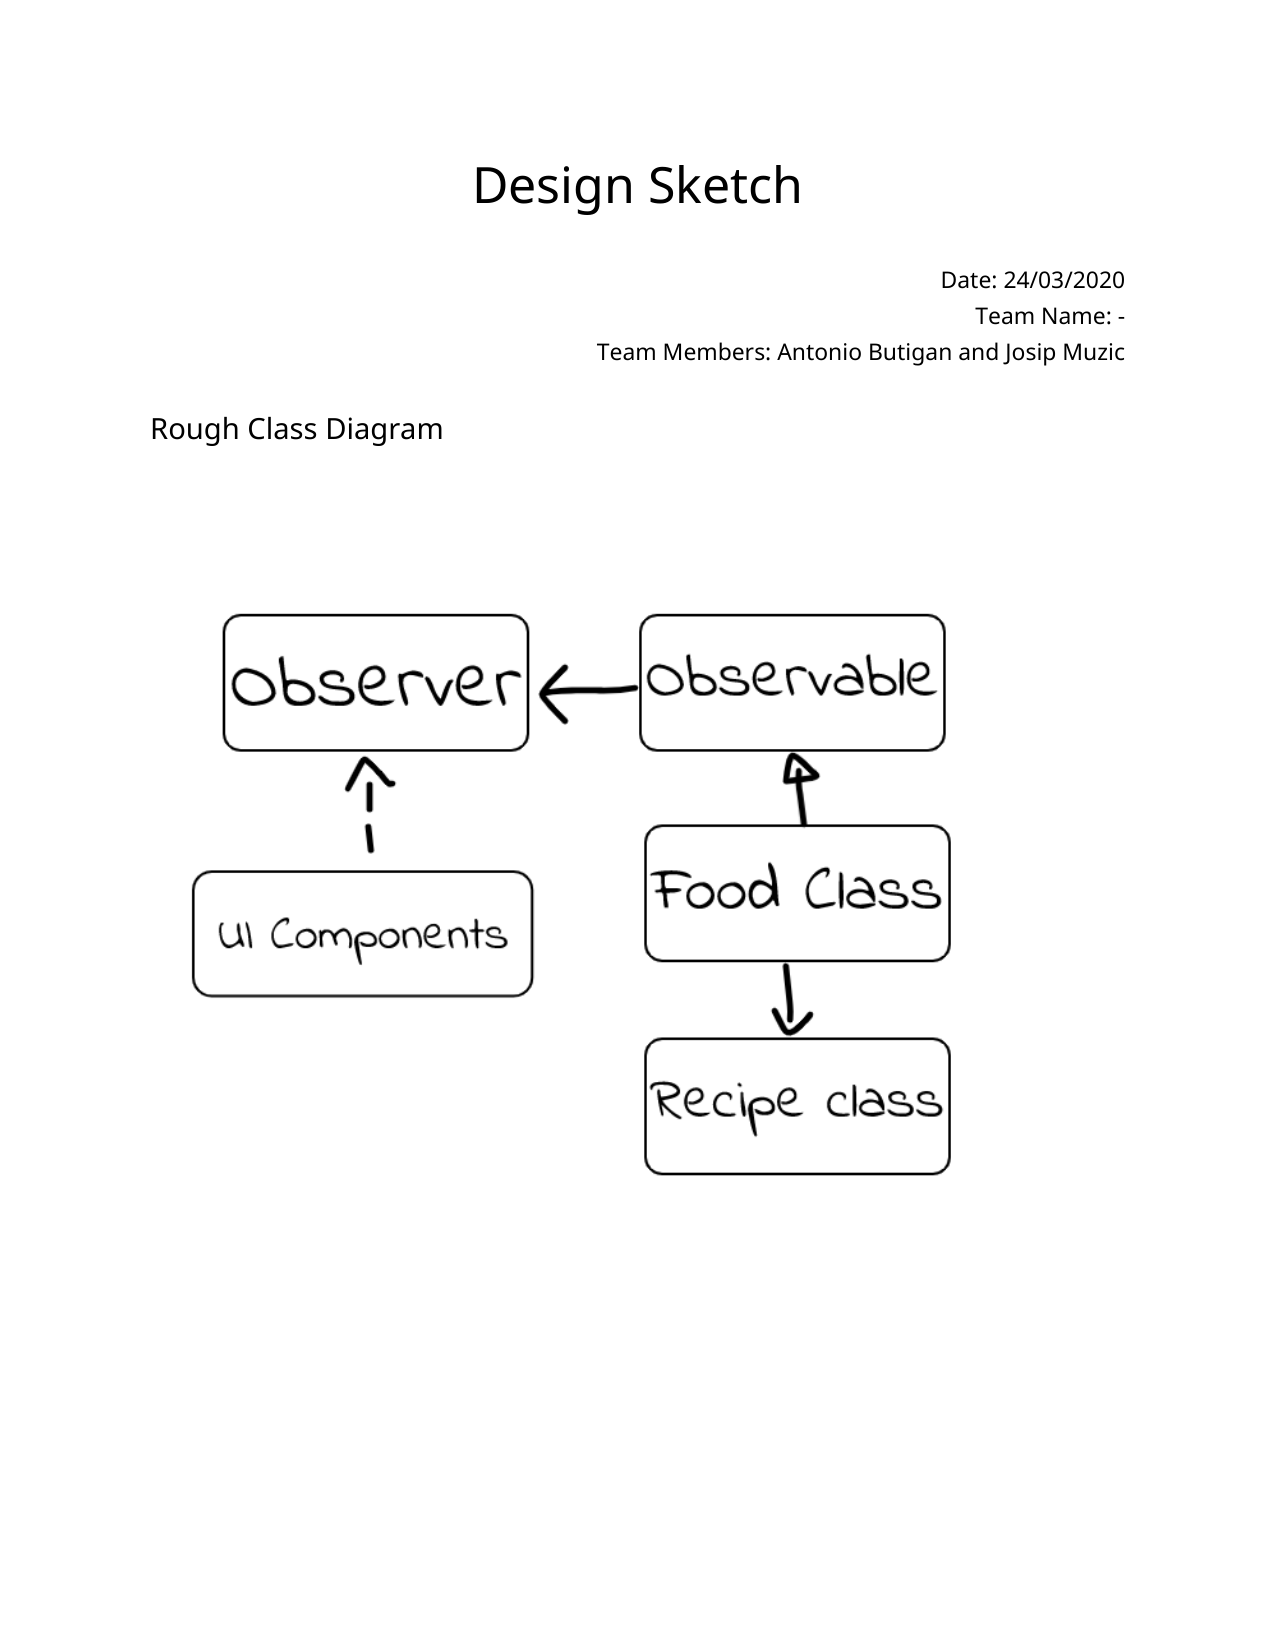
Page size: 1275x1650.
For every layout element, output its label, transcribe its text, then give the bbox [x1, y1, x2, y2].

text Design Sketch [150, 150, 1125, 218]
text Rough Class Diagram [150, 408, 1125, 448]
text Team Members: Antonio Butigan and Josip Muzic [150, 336, 1125, 367]
text Date: 24/03/2020 [150, 264, 1125, 296]
text Team Name: - [150, 300, 1125, 331]
picture [150, 489, 1125, 1377]
